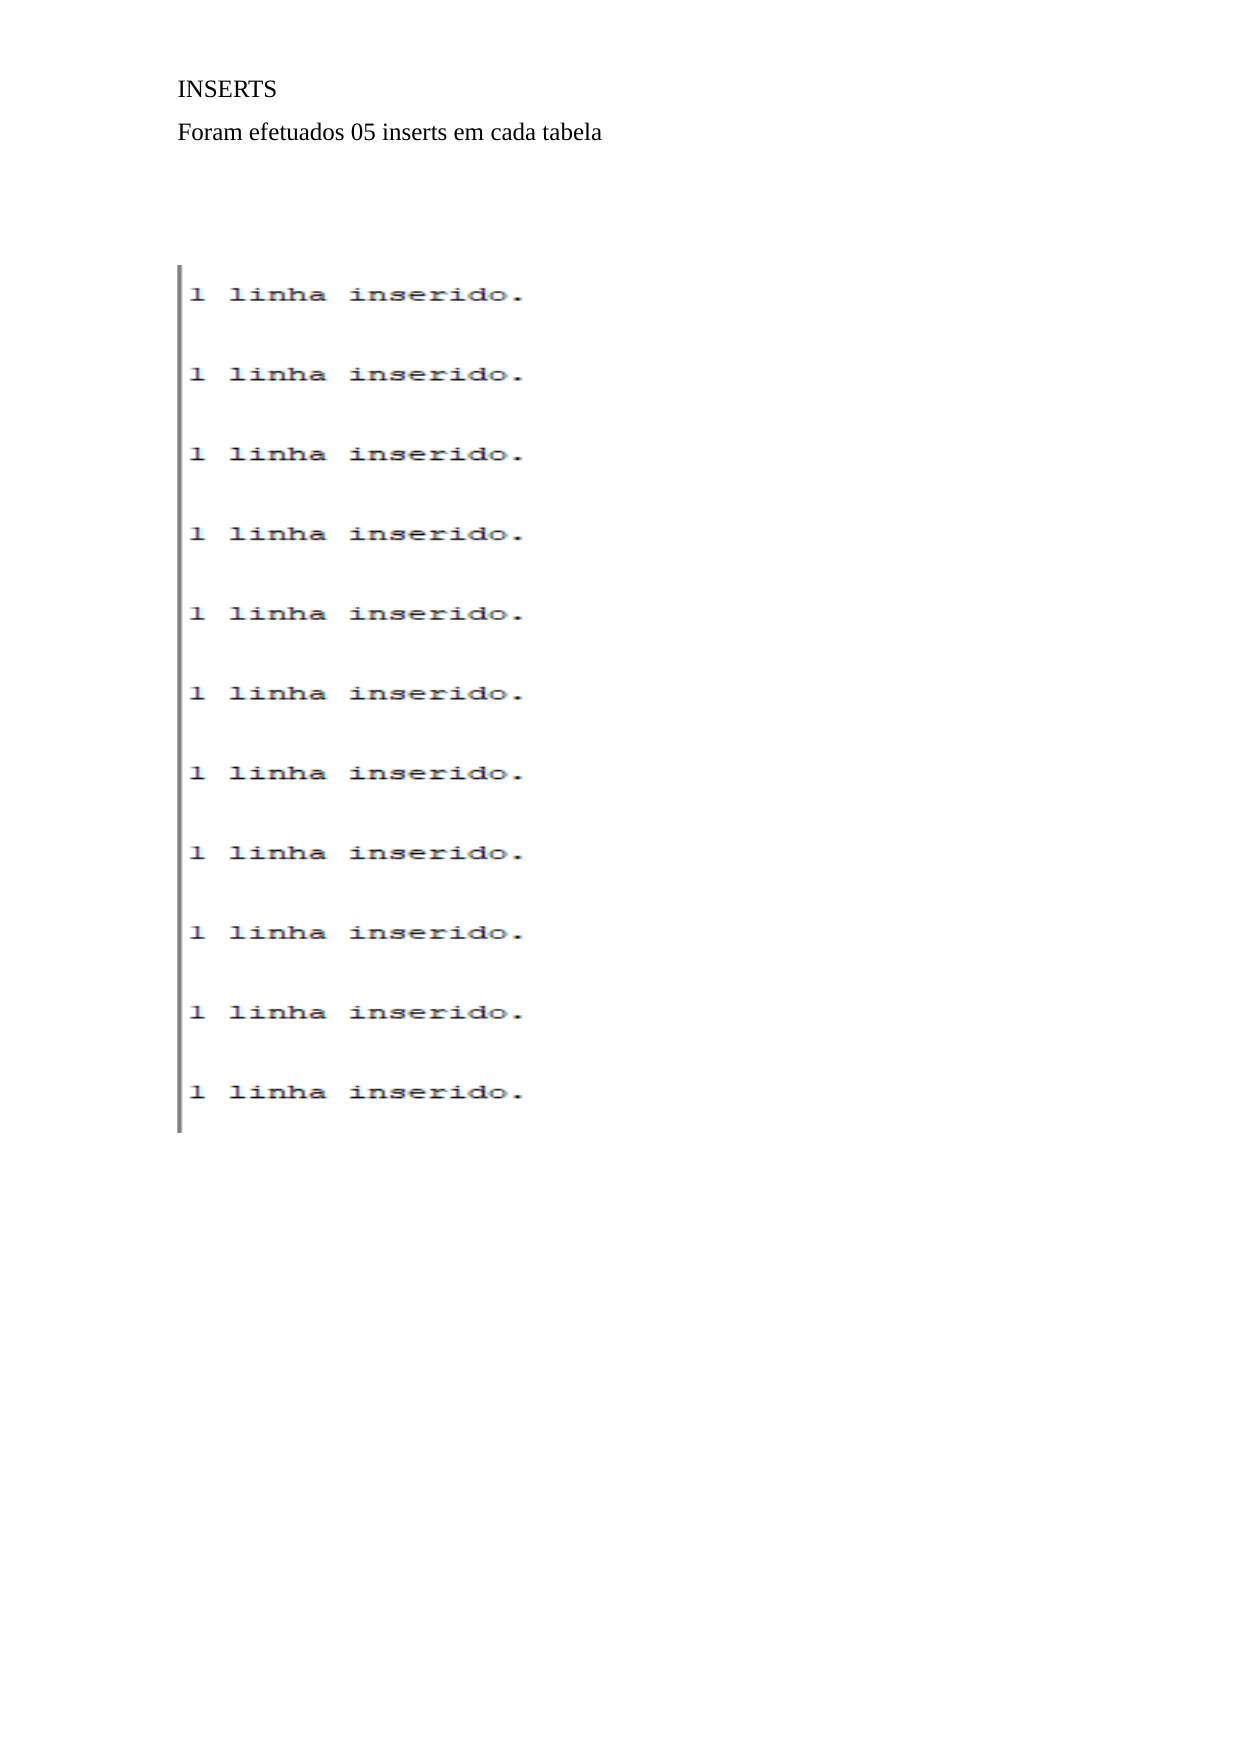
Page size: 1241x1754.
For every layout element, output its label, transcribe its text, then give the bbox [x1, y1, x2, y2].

text INSERTS Foram efetuados 05 inserts em cada tabela [177, 74, 1122, 146]
